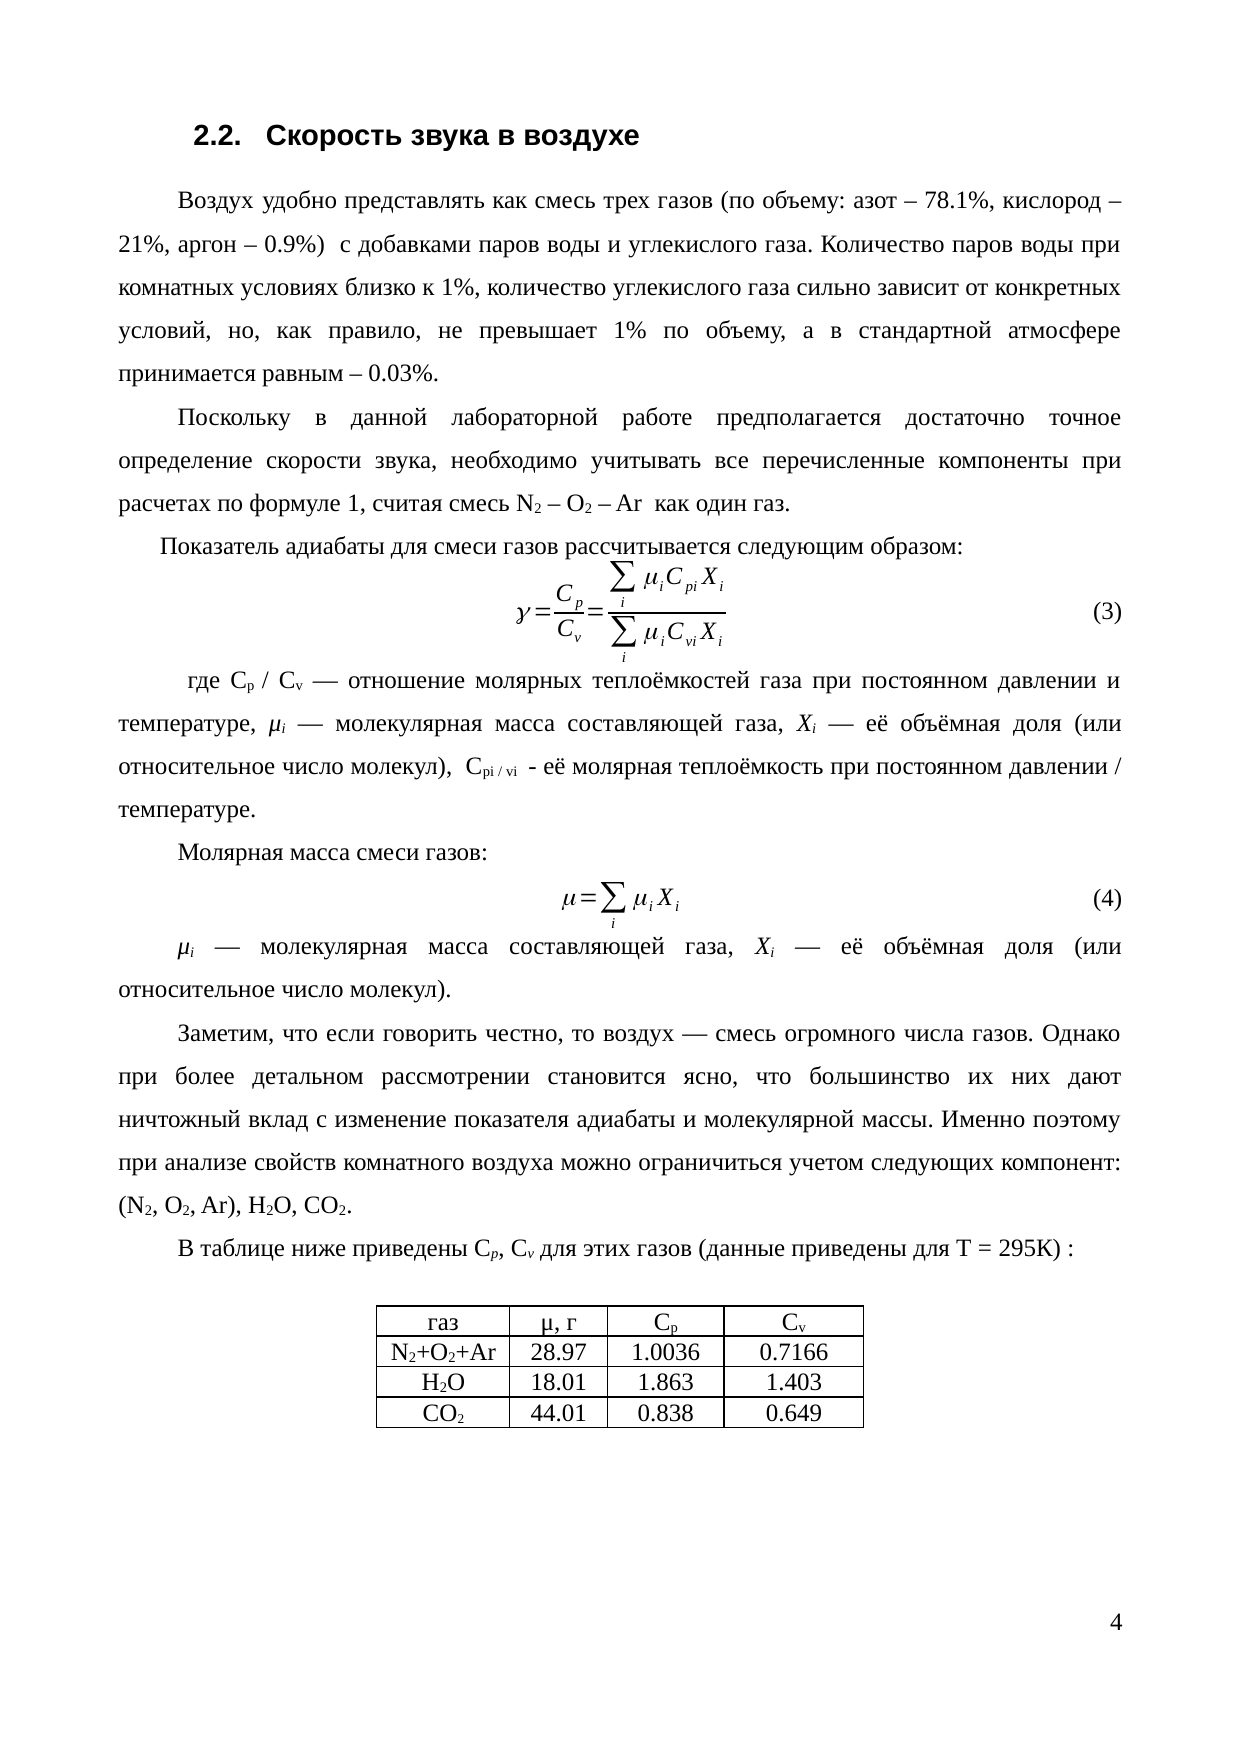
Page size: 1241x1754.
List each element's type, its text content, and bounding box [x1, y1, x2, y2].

text В таблице ниже приведены Cp, Cv для этих газов (данные приведены для Т = 295К) : [118, 1233, 1122, 1262]
text Показатель адиабаты для смеси газов рассчитывается следующим образом: [118, 531, 1122, 560]
table_cell 18.01 [510, 1367, 607, 1396]
text (3) [118, 560, 1122, 665]
table_cell 28.97 [510, 1337, 607, 1366]
table_cell 44.01 [510, 1398, 607, 1426]
text Воздух удобно представлять как смесь трех газов (по объему: азот – 78.1%, кислород – 21%, аргон – 0.9%) с добавками паров воды и углекислого газа. Количество паров воды при комнатных условиях близко к 1%, количество углекислого газа сильно зависит от конкретных условий, но, как правило, не превышает 1% по объему, а в стандартной атмосфере принимается равным – 0.03%. [118, 181, 1122, 387]
table_cell N2+O2+Ar [377, 1337, 509, 1366]
table_cell CO2 [377, 1398, 509, 1426]
table_header Cv [725, 1307, 863, 1335]
text μi — молекулярная масса составляющей газа, Хi — её объёмная доля (или относительное число молекул). [118, 931, 1122, 1003]
text где Ср / Сv — отношение молярных теплоёмкостей газа при постоянном давлении и температуре, μi — молекулярная масса составляющей газа, Хi — её объёмная доля (или относительное число молекул), Сpi / vi - её молярная теплоёмкость при постоянном давлении / температуре. [118, 665, 1122, 823]
text Заметим, что если говорить честно, то воздух — смесь огромного числа газов. Однако при более детальном рассмотрении становится ясно, что большинство их них дают ничтожный вклад с изменение показателя адиабаты и молекулярной массы. Именно поэтому при анализе свойств комнатного воздуха можно ограничиться учетом следующих компонент: (N2, O2, Ar), H2O, CO2. [118, 1018, 1122, 1219]
table_header μ, г [510, 1307, 607, 1335]
text Молярная масса смеси газов: [118, 837, 1122, 866]
subtitle Скорость звука в воздухе [193, 118, 1122, 152]
table_cell 0.7166 [725, 1337, 863, 1366]
table_cell 0.649 [725, 1398, 863, 1426]
table_cell 1.863 [608, 1367, 723, 1396]
table_cell 1.403 [725, 1367, 863, 1396]
table_header газ [377, 1307, 509, 1335]
text Поскольку в данной лабораторной работе предполагается достаточно точное определение скорости звука, необходимо учитывать все перечисленные компоненты при расчетах по формуле 1, считая смесь N2 – O2 – Ar как один газ. [118, 402, 1122, 517]
table_cell 1.0036 [608, 1337, 723, 1366]
table_header Сp [608, 1307, 723, 1335]
text (4) [118, 881, 1122, 931]
table_cell 0.838 [608, 1398, 723, 1426]
table_cell H2O [377, 1367, 509, 1396]
